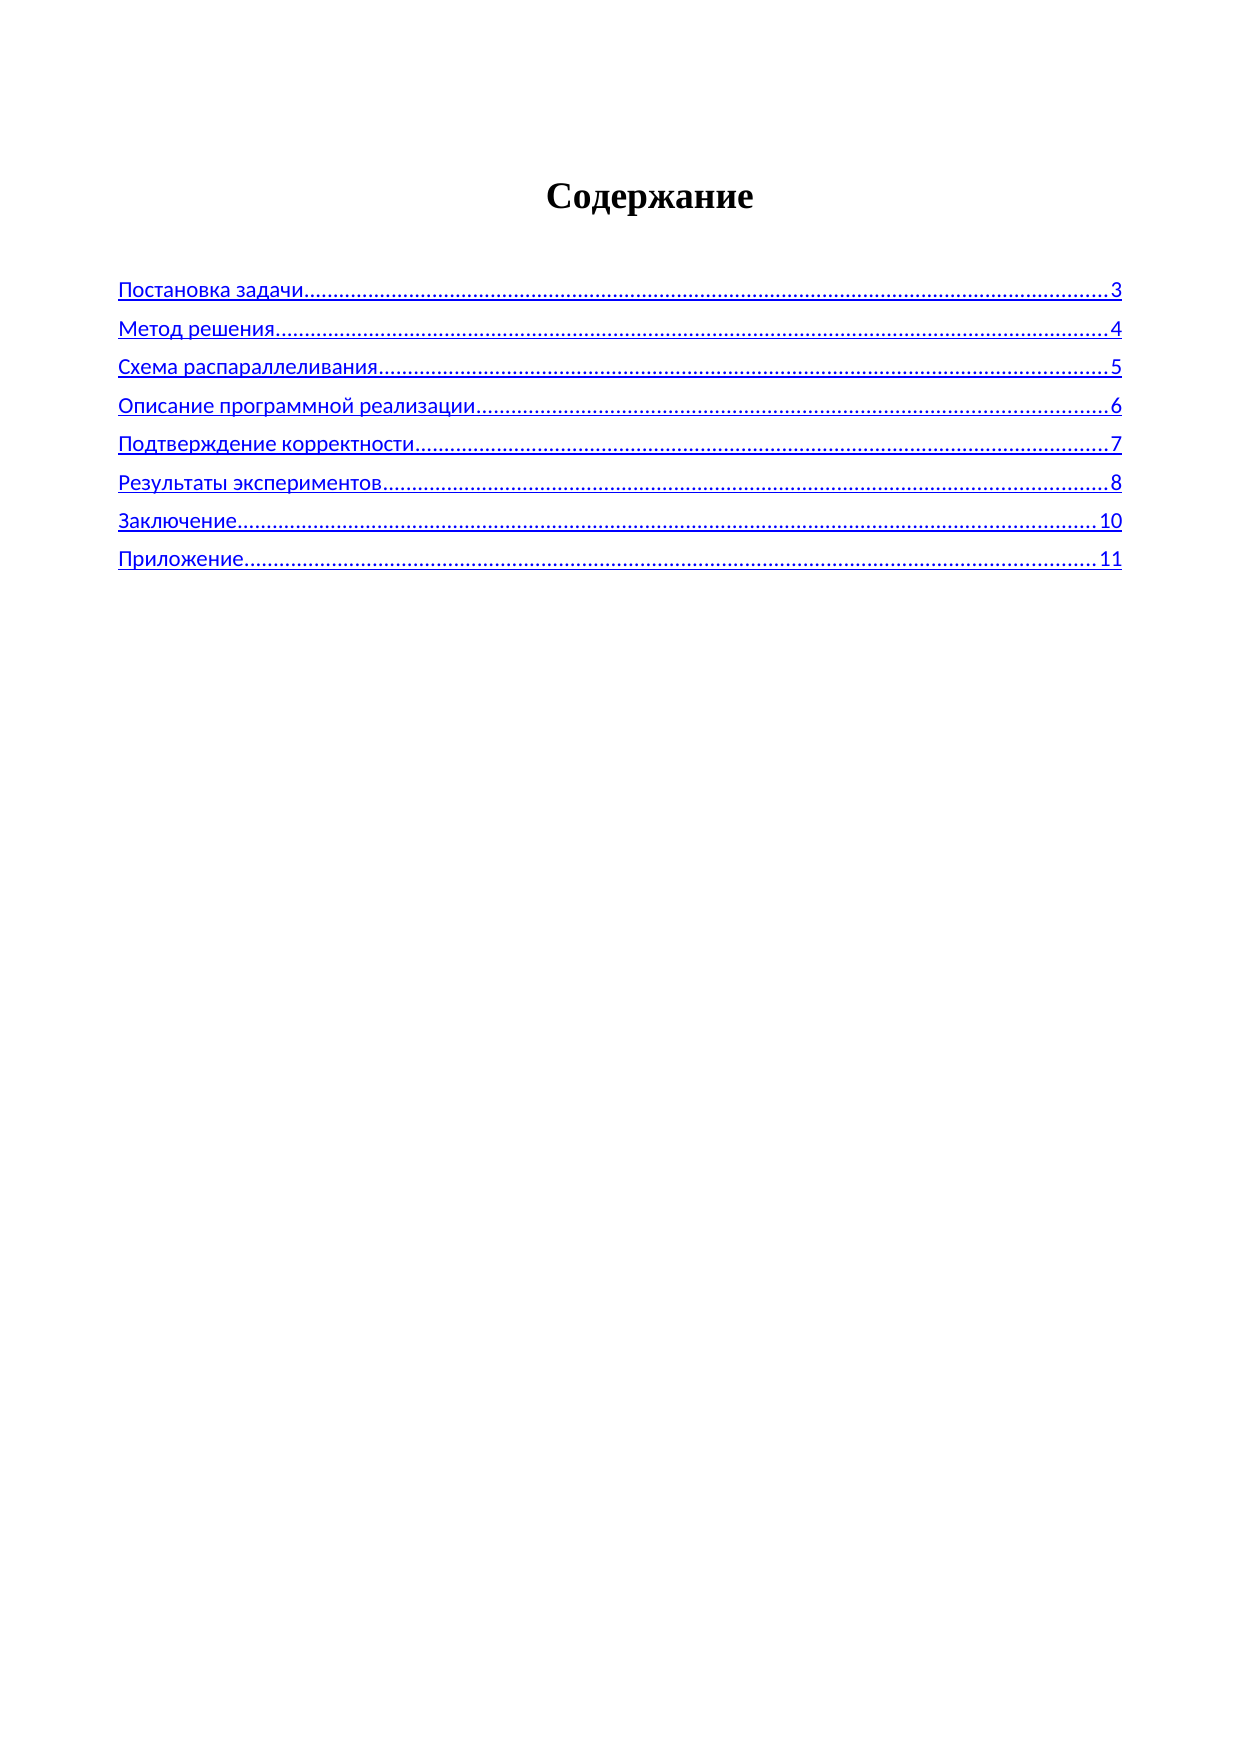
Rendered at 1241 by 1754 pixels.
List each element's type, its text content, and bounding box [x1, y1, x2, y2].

text Постановка задачи 3 [118, 275, 1122, 299]
text Содержание [118, 174, 1122, 217]
text Результаты экспериментов 8 [118, 468, 1122, 492]
text Описание программной реализации 6 [118, 391, 1122, 415]
text Метод решения 4 [118, 314, 1122, 338]
text Приложение 11 [118, 544, 1122, 569]
text Заключение 10 [118, 506, 1122, 530]
text Подтверждение корректности 7 [118, 429, 1122, 453]
text Схема распараллеливания 5 [118, 352, 1122, 376]
